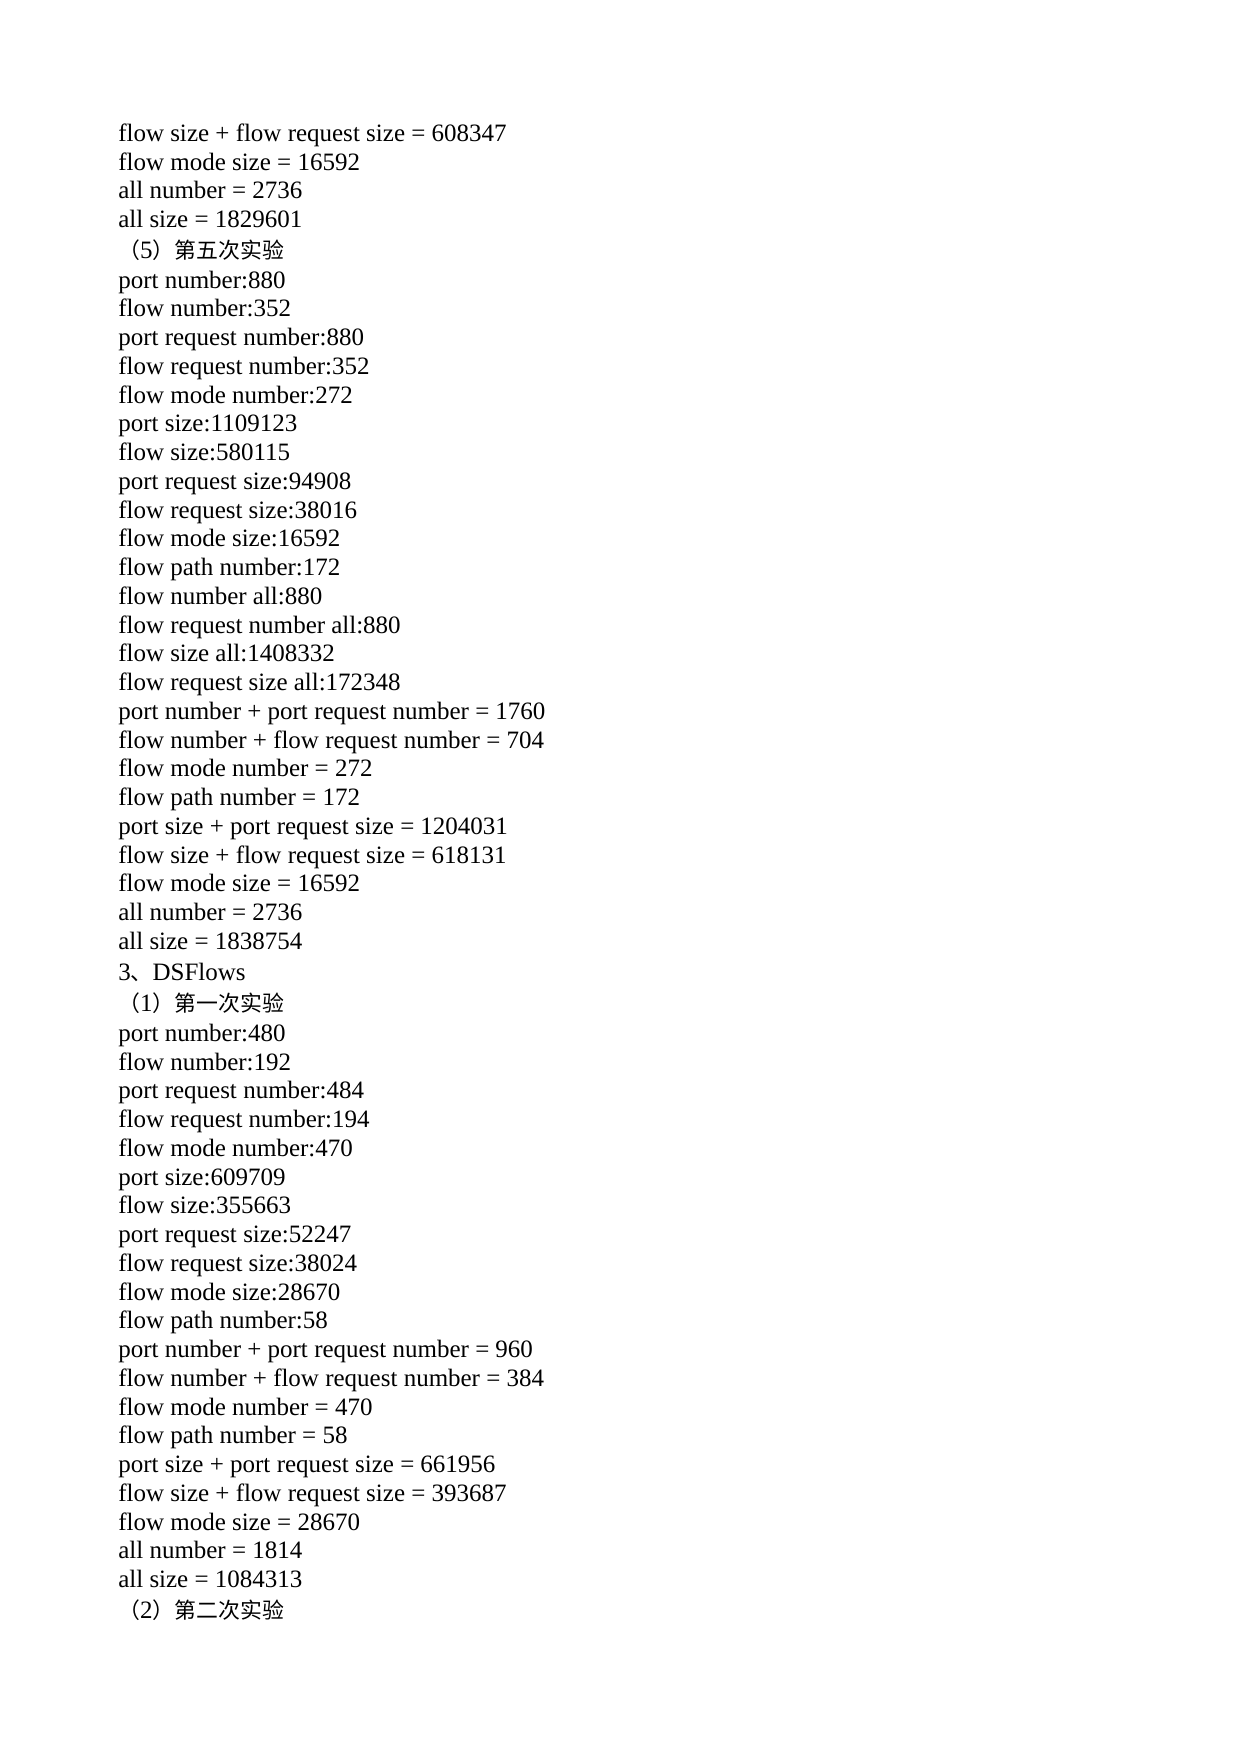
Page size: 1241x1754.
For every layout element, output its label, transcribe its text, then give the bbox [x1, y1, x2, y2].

text port size:1109123 [118, 408, 1122, 437]
text （1）第一次实验 [118, 986, 1122, 1018]
text flow size + flow request size = 618131 [118, 840, 1122, 868]
text port request number:880 [118, 322, 1122, 351]
text flow path number:58 [118, 1306, 1122, 1334]
text flow number:192 [118, 1047, 1122, 1076]
text flow request number all:880 [118, 610, 1122, 638]
text flow mode size:16592 [118, 523, 1122, 552]
text all number = 2736 [118, 897, 1122, 926]
text all number = 1814 [118, 1536, 1122, 1564]
text flow mode size = 16592 [118, 147, 1122, 176]
text flow request size:38024 [118, 1248, 1122, 1277]
text （2）第二次实验 [118, 1593, 1122, 1625]
text port request number:484 [118, 1076, 1122, 1104]
text flow mode number:470 [118, 1133, 1122, 1162]
text flow size all:1408332 [118, 638, 1122, 667]
text 3、DSFlows [118, 955, 1122, 986]
text flow mode number:272 [118, 380, 1122, 408]
text flow path number = 172 [118, 782, 1122, 811]
text flow request size:38016 [118, 495, 1122, 523]
text port size + port request size = 1204031 [118, 811, 1122, 840]
text port request size:52247 [118, 1219, 1122, 1248]
text flow size:580115 [118, 437, 1122, 466]
text port number + port request number = 1760 [118, 696, 1122, 725]
text all number = 2736 [118, 176, 1122, 204]
text flow size + flow request size = 608347 [118, 118, 1122, 147]
text flow mode number = 470 [118, 1392, 1122, 1421]
text flow request number:352 [118, 351, 1122, 380]
text port number + port request number = 960 [118, 1334, 1122, 1363]
text flow number + flow request number = 704 [118, 725, 1122, 753]
text flow request size all:172348 [118, 667, 1122, 696]
text flow number:352 [118, 293, 1122, 322]
text port request size:94908 [118, 466, 1122, 495]
text （5）第五次实验 [118, 233, 1122, 265]
text flow number + flow request number = 384 [118, 1363, 1122, 1392]
text port size:609709 [118, 1162, 1122, 1191]
text flow size + flow request size = 393687 [118, 1478, 1122, 1507]
text flow mode number = 272 [118, 753, 1122, 782]
text flow path number:172 [118, 552, 1122, 581]
text flow request number:194 [118, 1104, 1122, 1133]
text flow mode size = 16592 [118, 868, 1122, 897]
text flow size:355663 [118, 1191, 1122, 1219]
text flow number all:880 [118, 581, 1122, 610]
text port number:480 [118, 1018, 1122, 1047]
text flow mode size:28670 [118, 1277, 1122, 1306]
text flow mode size = 28670 [118, 1507, 1122, 1536]
text port number:880 [118, 265, 1122, 293]
text all size = 1084313 [118, 1564, 1122, 1593]
text flow path number = 58 [118, 1421, 1122, 1449]
text all size = 1829601 [118, 204, 1122, 233]
text port size + port request size = 661956 [118, 1449, 1122, 1478]
text all size = 1838754 [118, 926, 1122, 955]
